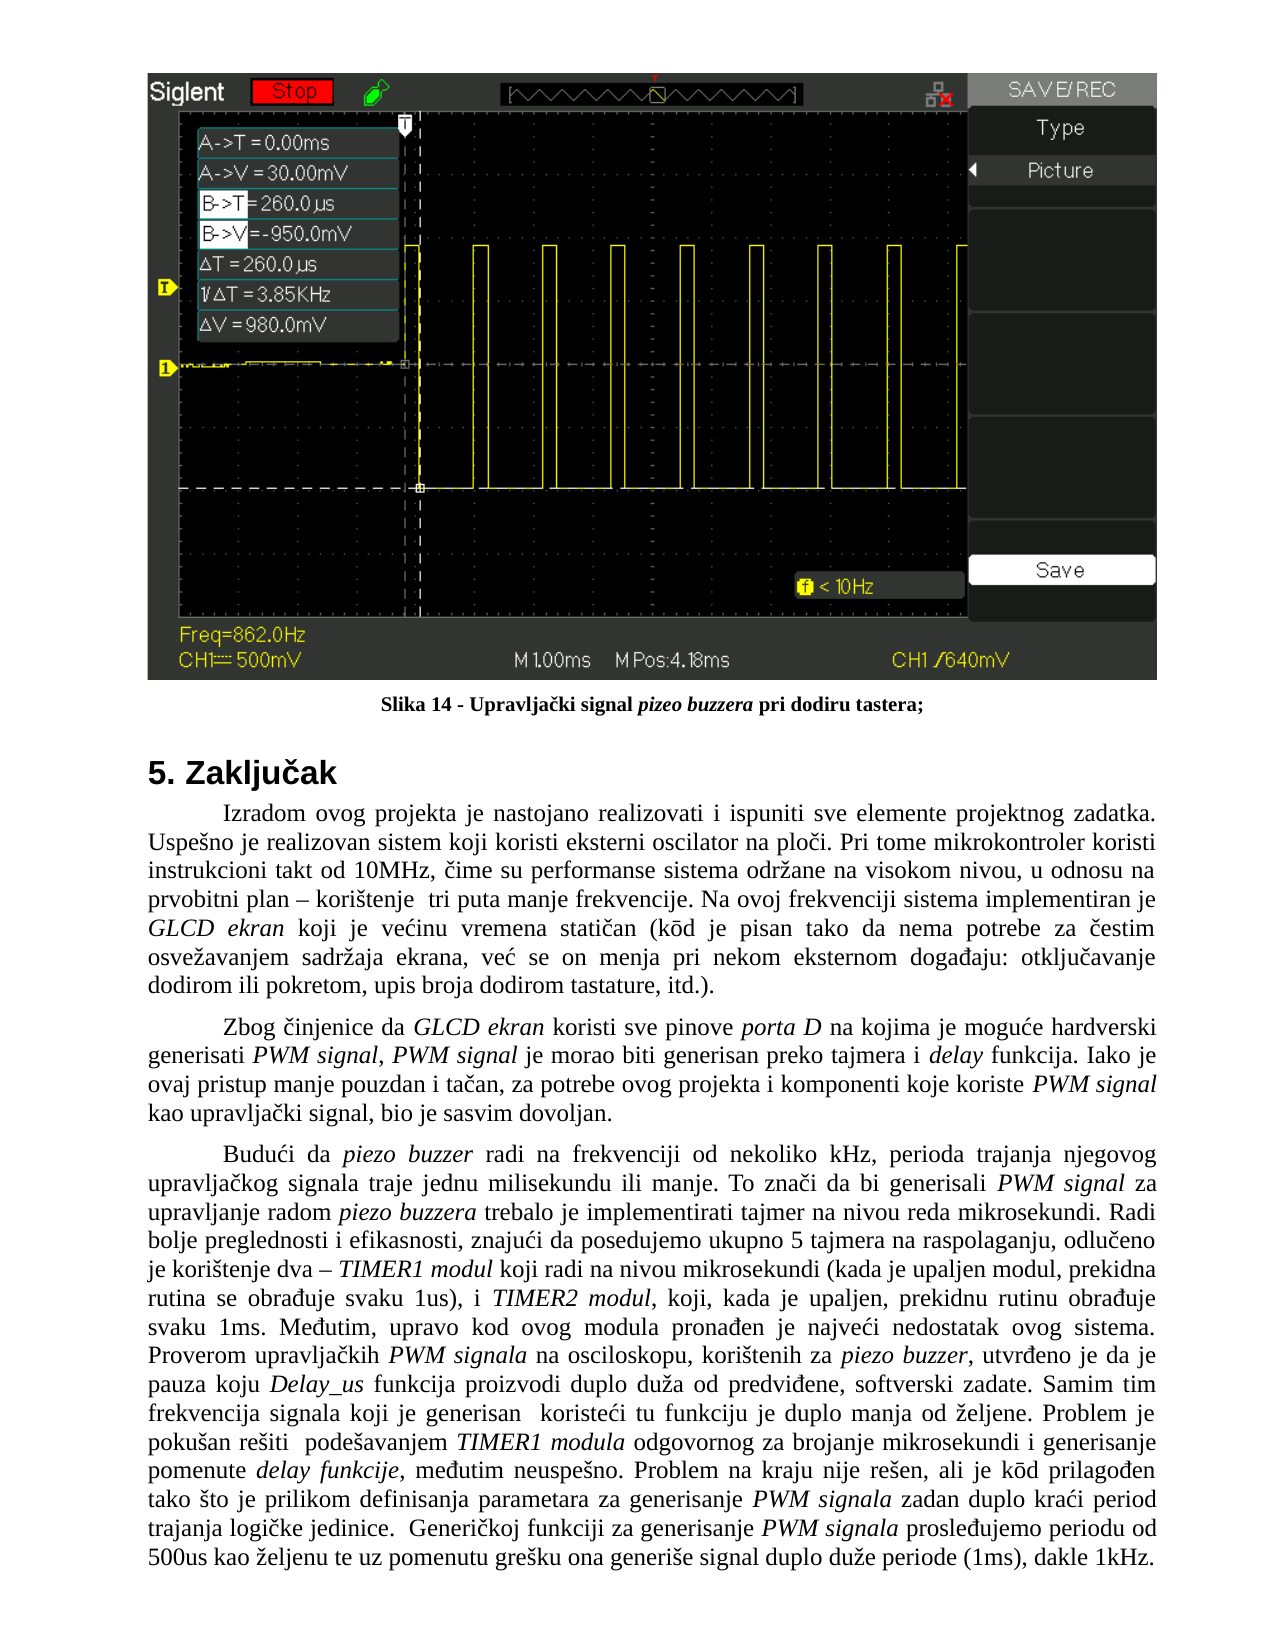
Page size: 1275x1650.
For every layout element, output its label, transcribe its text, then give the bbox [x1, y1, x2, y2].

text Izradom ovog projekta je nastojano realizovati i ispuniti sve elemente projektnog zadatka. Uspešno je realizovan sistem koji koristi eksterni oscilator na ploči. Pri tome mikrokontroler koristi instrukcioni takt od 10MHz, čime su performanse sistema održane na visokom nivou, u odnosu na prvobitni plan – korištenje tri puta manje frekvencije. Na ovoj frekvenciji sistema implementiran je GLCD ekran koji je većinu vremena statičan (kōd je pisan tako da nema potrebe za čestim osvežavanjem sadržaja ekrana, već se on menja pri nekom eksternom događaju: otključavanje dodirom ili pokretom, upis broja dodirom tastature, itd.). [148, 798, 1157, 999]
text Budući da piezo buzzer radi na frekvenciji od nekoliko kHz, perioda trajanja njegovog upravljačkog signala traje jednu milisekundu ili manje. To znači da bi generisali PWM signal za upravljanje radom piezo buzzera trebalo je implementirati tajmer na nivou reda mikrosekundi. Radi bolje preglednosti i efikasnosti, znajući da posedujemo ukupno 5 tajmera na raspolaganju, odlučeno je korištenje dva – TIMER1 modul koji radi na nivou mikrosekundi (kada je upaljen modul, prekidna rutina se obrađuje svaku 1us), i TIMER2 modul, koji, kada je upaljen, prekidnu rutinu obrađuje svaku 1ms. Međutim, upravo kod ovog modula pronađen je najveći nedostatak ovog sistema. Proverom upravljačkih PWM signala na osciloskopu, korištenih za piezo buzzer, utvrđeno je da je pauza koju Delay_us funkcija proizvodi duplo duža od predviđene, softverski zadate. Samim tim frekvencija signala koji je generisan koristeći tu funkciju je duplo manja od željene. Problem je pokušan rešiti podešavanjem TIMER1 modula odgovornog za brojanje mikrosekundi i generisanje pomenute delay funkcije, međutim neuspešno. Problem na kraju nije rešen, ali je kōd prilagođen tako što je prilikom definisanja parametara za generisanje PWM signala zadan duplo kraći period trajanja logičke jedinice. Generičkoj funkciji za generisanje PWM signala prosleđujemo periodu od 500us kao željenu te uz pomenutu grešku ona generiše signal duplo duže periode (1ms), dakle 1kHz. [148, 1139, 1157, 1571]
text Zbog činjenice da GLCD ekran koristi sve pinove porta D na kojima je moguće hardverski generisati PWM signal, PWM signal je morao biti generisan preko tajmera i delay funkcija. Iako je ovaj pristup manje pouzdan i tačan, za potrebe ovog projekta i komponenti koje koriste PWM signal kao upravljački signal, bio je sasvim dovoljan. [148, 1012, 1157, 1127]
subtitle Zaključak [148, 753, 1157, 792]
text Slika 14 - Upravljački signal pizeo buzzera pri dodiru tastera; [148, 692, 1157, 716]
